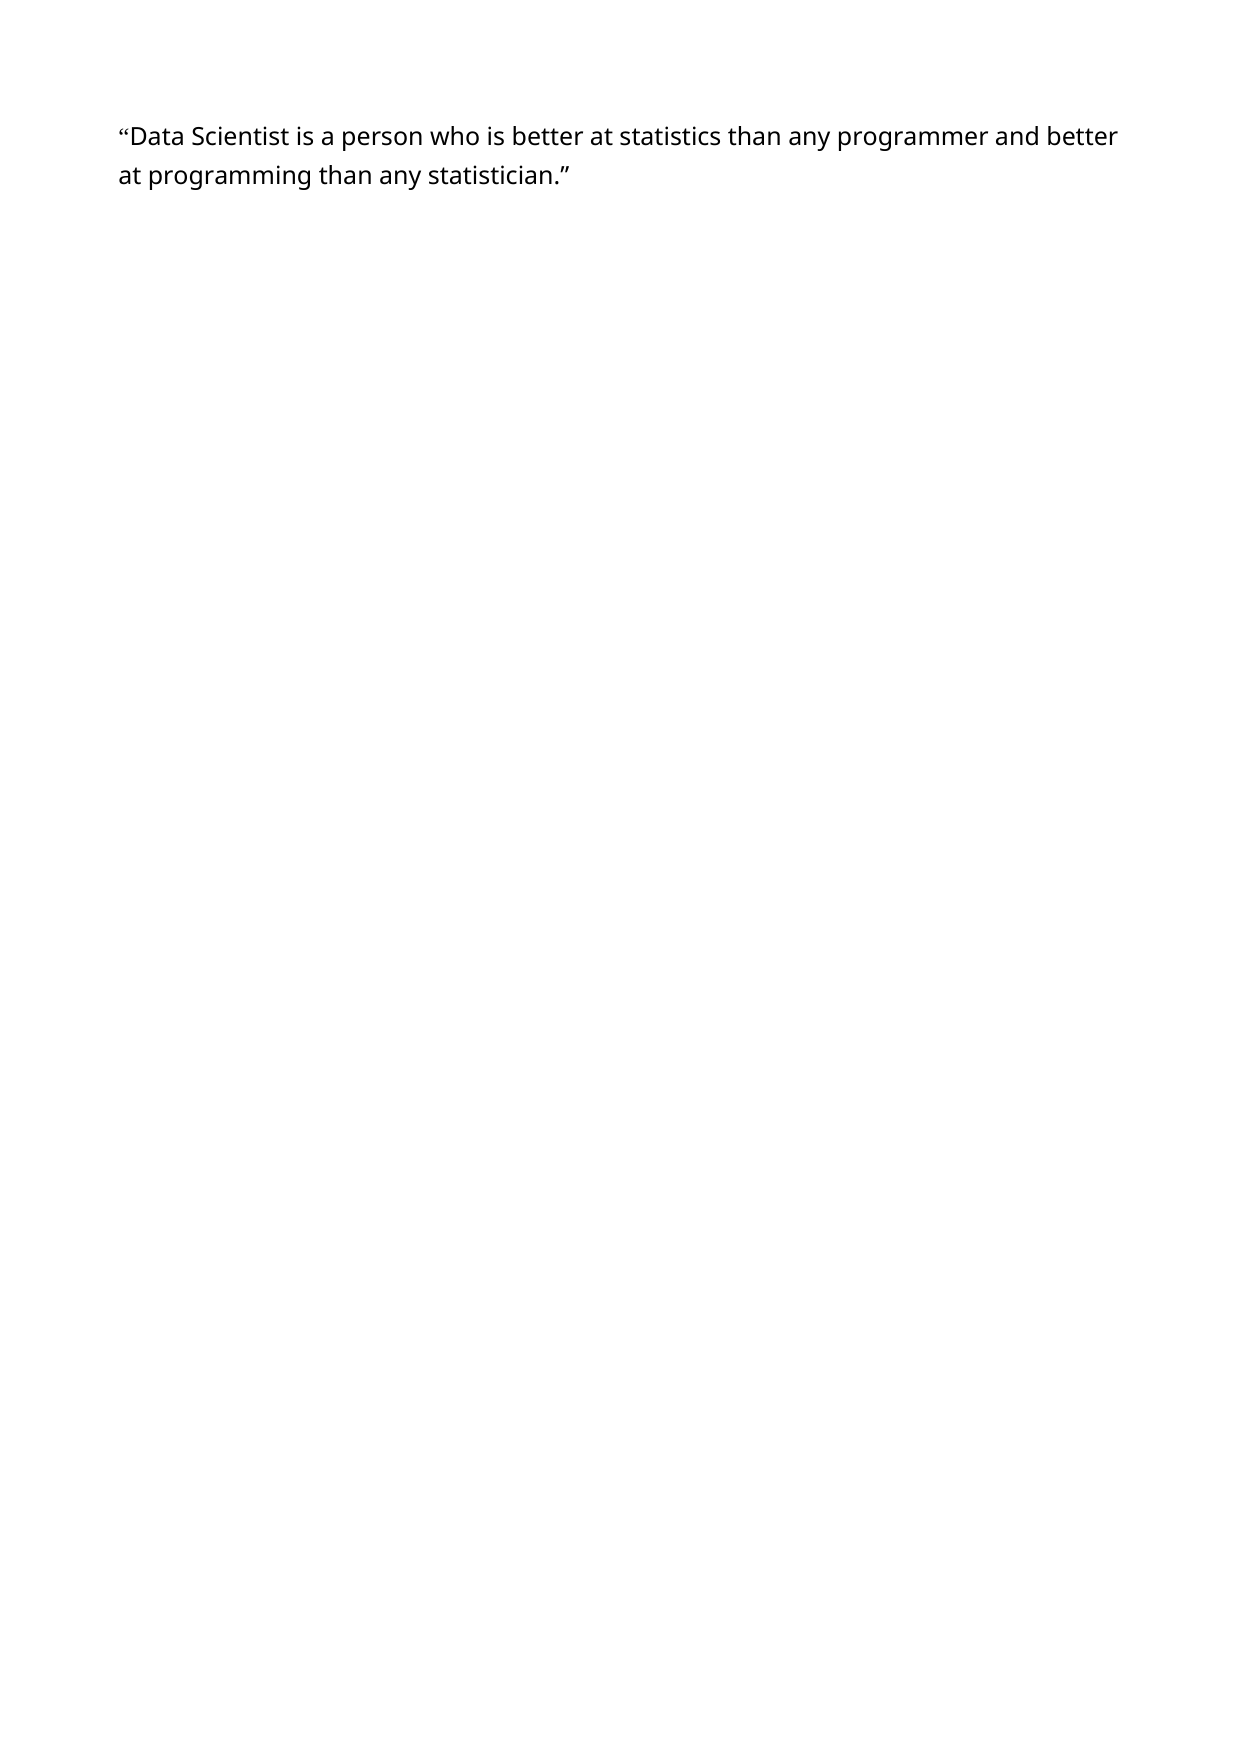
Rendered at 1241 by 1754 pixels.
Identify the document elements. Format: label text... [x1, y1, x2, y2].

text “Data Scientist is a person who is better at statistics than any programmer and better at programming than any statistician.” [118, 118, 1122, 191]
